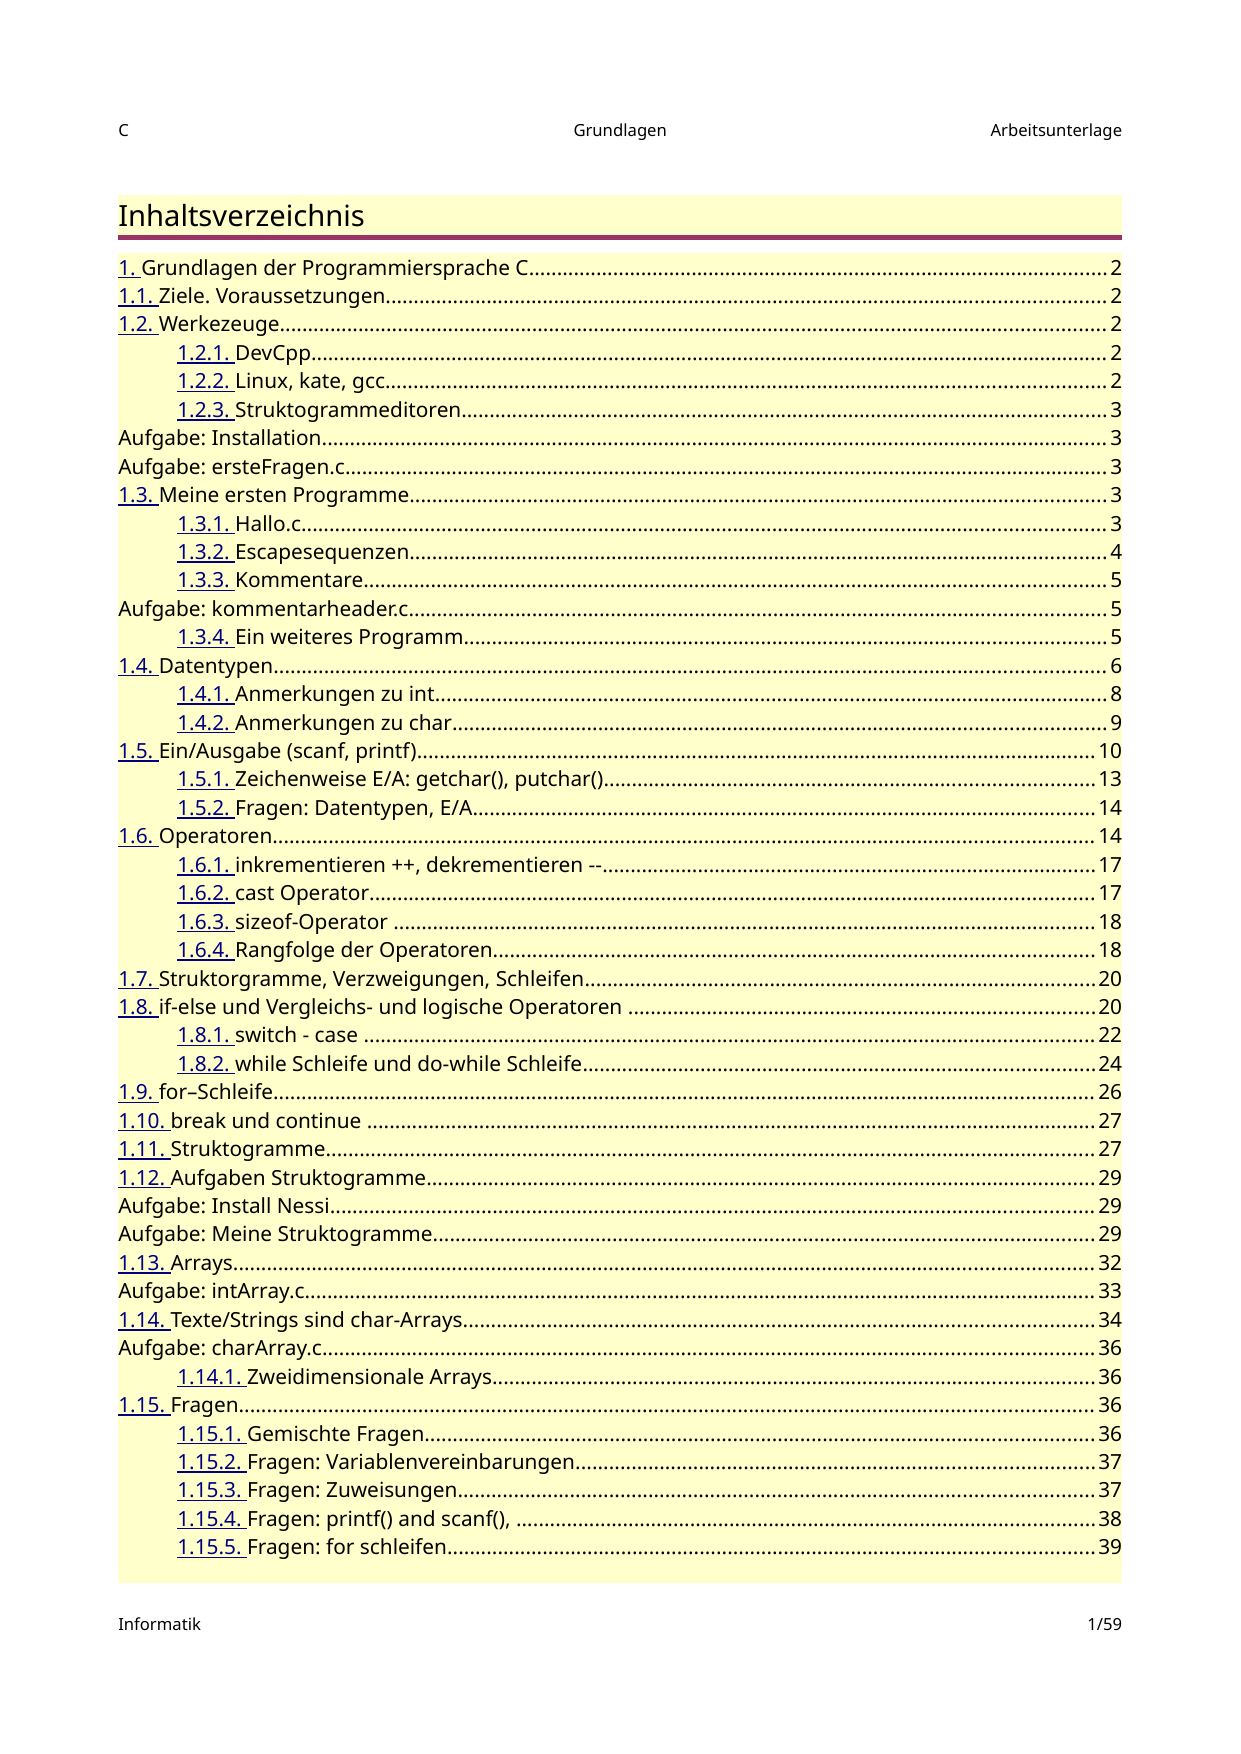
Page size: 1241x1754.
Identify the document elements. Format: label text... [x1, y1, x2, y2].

subtitle Inhaltsverzeichnis [118, 195, 1122, 235]
text Aufgabe: charArray.c 36 [118, 1333, 1122, 1362]
text 1.15. Fragen 36 [118, 1390, 1122, 1419]
text 1.1. Ziele. Voraussetzungen 2 [118, 281, 1122, 309]
text 1.8.1. switch - case 22 [177, 1021, 1122, 1049]
text 1.14.1. Zweidimensionale Arrays 36 [177, 1362, 1122, 1390]
text 1.13. Arrays 32 [118, 1248, 1122, 1276]
text Aufgabe: Install Nessi 29 [118, 1191, 1122, 1219]
text 1.3. Meine ersten Programme 3 [118, 480, 1122, 509]
text 1.2. Werkezeuge 2 [118, 309, 1122, 338]
text 1.6. Operatoren 14 [118, 821, 1122, 850]
text 1.9. for–Schleife 26 [118, 1077, 1122, 1106]
text Aufgabe: intArray.c 33 [118, 1276, 1122, 1305]
text 1.7. Struktorgramme, Verzweigungen, Schleifen 20 [118, 964, 1122, 992]
text 1.8.2. while Schleife und do-while Schleife 24 [177, 1049, 1122, 1077]
text 1. Grundlagen der Programmiersprache C 2 [118, 253, 1122, 281]
text 1.5.2. Fragen: Datentypen, E/A 14 [177, 793, 1122, 821]
text Aufgabe: Meine Struktogramme 29 [118, 1219, 1122, 1248]
text 1.4. Datentypen 6 [118, 651, 1122, 679]
text 1.6.1. inkrementieren ++, dekrementieren -- 17 [177, 850, 1122, 878]
text 1.8. if-else und Vergleichs- und logische Operatoren 20 [118, 992, 1122, 1021]
text 1.2.3. Struktogrammeditoren 3 [177, 395, 1122, 423]
text 1.15.2. Fragen: Variablenvereinbarungen 37 [177, 1447, 1122, 1476]
text Aufgabe: Installation 3 [118, 423, 1122, 452]
text 1.15.3. Fragen: Zuweisungen 37 [177, 1476, 1122, 1504]
text 1.15.4. Fragen: printf() and scanf(), … 38 [177, 1504, 1122, 1532]
text Aufgabe: kommentarheader.c 5 [118, 594, 1122, 622]
text 1.4.2. Anmerkungen zu char 9 [177, 708, 1122, 736]
text 1.10. break und continue 27 [118, 1106, 1122, 1134]
text 1.15.5. Fragen: for schleifen 39 [177, 1532, 1122, 1561]
text 1.5.1. Zeichenweise E/A: getchar(), putchar() 13 [177, 764, 1122, 793]
text 1.14. Texte/Strings sind char-Arrays 34 [118, 1305, 1122, 1333]
text 1.6.2. cast Operator 17 [177, 878, 1122, 907]
text 1.2.2. Linux, kate, gcc 2 [177, 366, 1122, 395]
text 1.3.3. Kommentare 5 [177, 566, 1122, 594]
text 1.12. Aufgaben Struktogramme 29 [118, 1163, 1122, 1191]
text 1.6.4. Rangfolge der Operatoren 18 [177, 935, 1122, 964]
text 1.11. Struktogramme 27 [118, 1134, 1122, 1163]
text 1.2.1. DevCpp 2 [177, 338, 1122, 366]
text 1.5. Ein/Ausgabe (scanf, printf) 10 [118, 736, 1122, 764]
text 1.6.3. sizeof-Operator 18 [177, 907, 1122, 935]
text 1.3.4. Ein weiteres Programm 5 [177, 622, 1122, 651]
text 1.3.2. Escapesequenzen 4 [177, 537, 1122, 566]
text 1.3.1. Hallo.c 3 [177, 509, 1122, 537]
text 1.4.1. Anmerkungen zu int 8 [177, 679, 1122, 708]
text 1.15.1. Gemischte Fragen 36 [177, 1419, 1122, 1447]
text Aufgabe: ersteFragen.c 3 [118, 452, 1122, 480]
